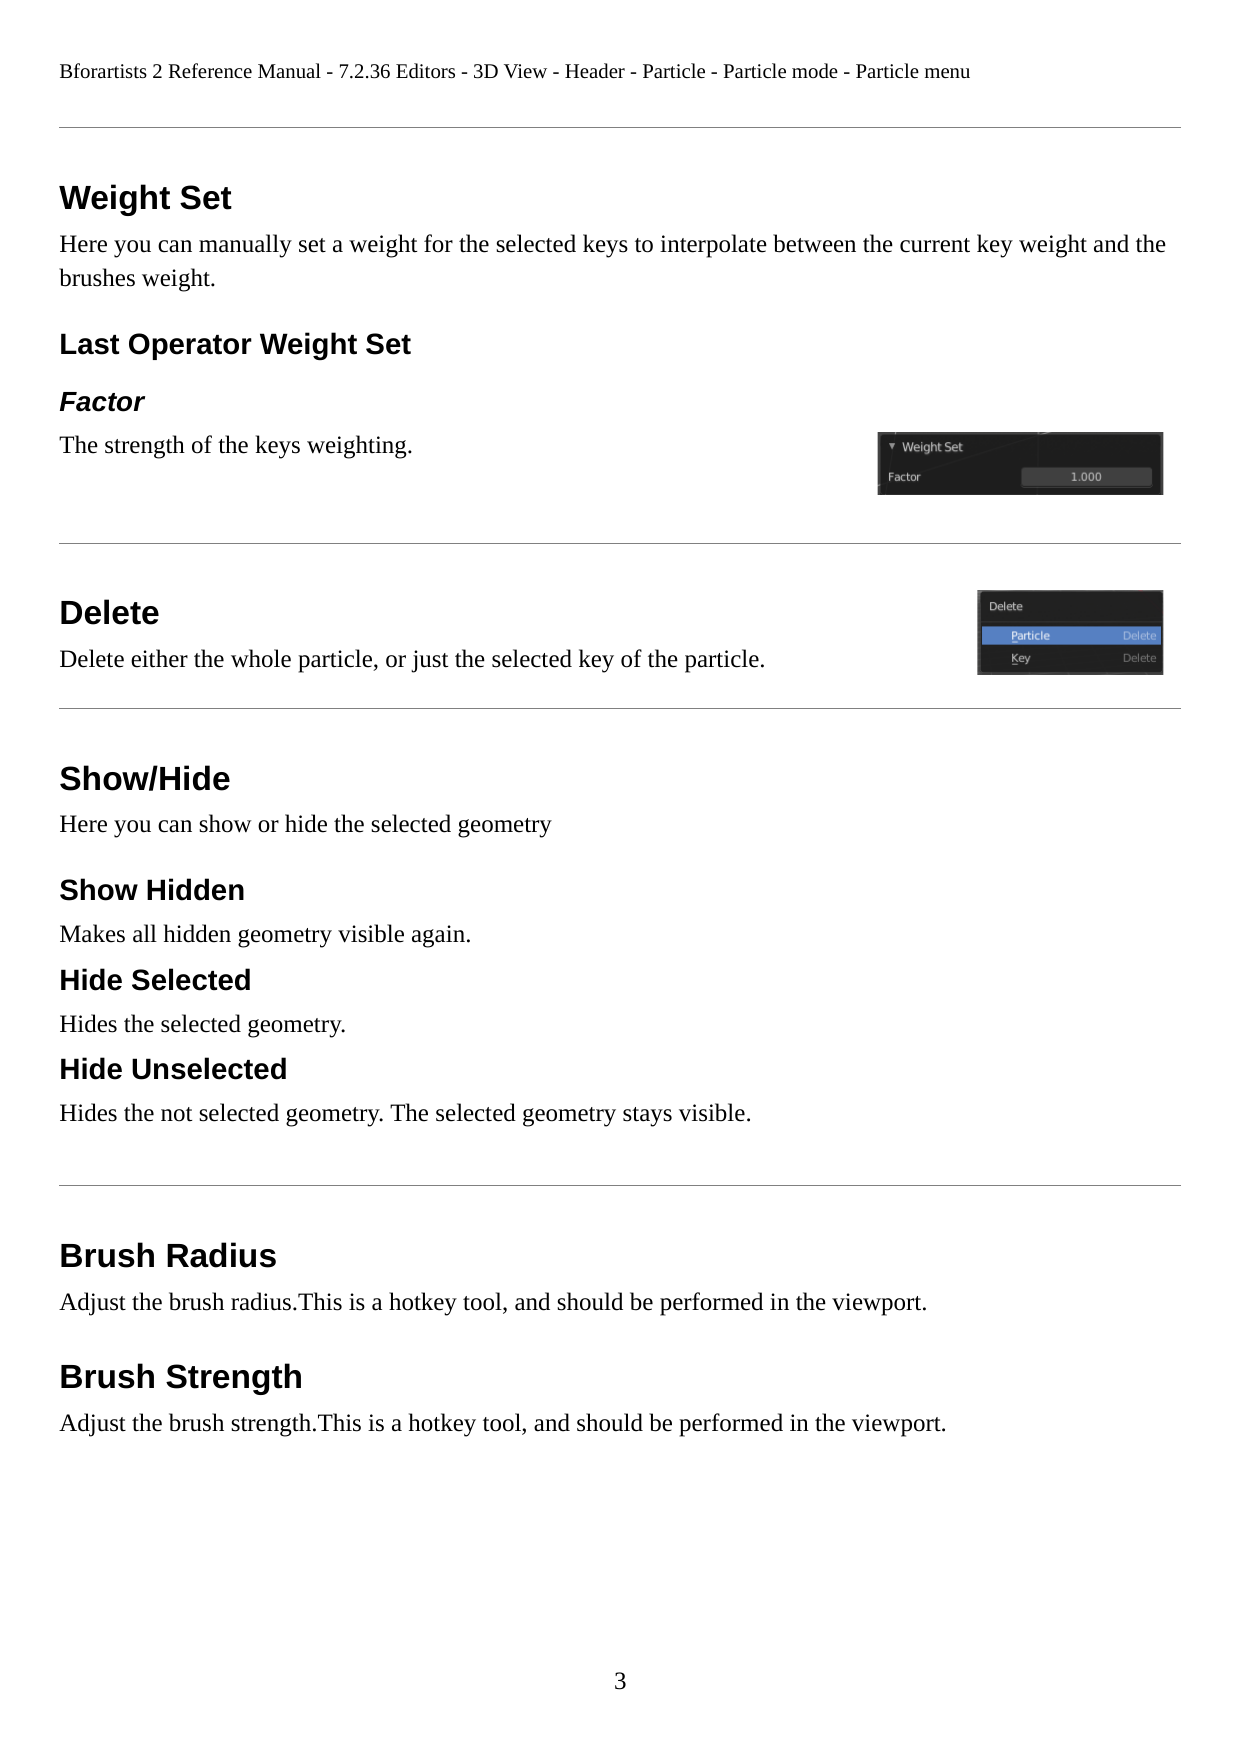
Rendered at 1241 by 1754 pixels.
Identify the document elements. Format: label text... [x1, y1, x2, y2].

subtitle Show/Hide [59, 758, 1181, 797]
text Adjust the brush strength.This is a hotkey tool, and should be performed in the viewport. [59, 1408, 1181, 1436]
subtitle Brush Strength [59, 1356, 1181, 1395]
subtitle Hide Selected [59, 963, 1181, 996]
subtitle Show Hidden [59, 873, 1181, 907]
text Makes all hidden geometry visible again. [59, 919, 1181, 948]
text Hides the not selected geometry. The selected geometry stays visible. [59, 1098, 1181, 1127]
text Delete either the whole particle, or just the selected key of the particle. [59, 644, 977, 673]
subtitle Hide Unselected [59, 1052, 1181, 1086]
picture [877, 432, 1164, 495]
text Here you can show or hide the selected geometry [59, 809, 1181, 838]
picture [977, 590, 1164, 675]
text Hides the selected geometry. [59, 1009, 1181, 1038]
subtitle Factor [59, 386, 1181, 417]
subtitle Delete [59, 593, 977, 632]
subtitle Weight Set [59, 178, 1181, 216]
text The strength of the keys weighting. [59, 430, 1181, 459]
subtitle [1164, 593, 1181, 632]
text Here you can manually set a weight for the selected keys to interpolate between the current key weight and the brushes weight. [59, 229, 1181, 292]
subtitle Last Operator Weight Set [59, 327, 1181, 361]
subtitle Brush Radius [59, 1235, 1181, 1274]
text Adjust the brush radius.This is a hotkey tool, and should be performed in the viewport. [59, 1287, 1181, 1315]
